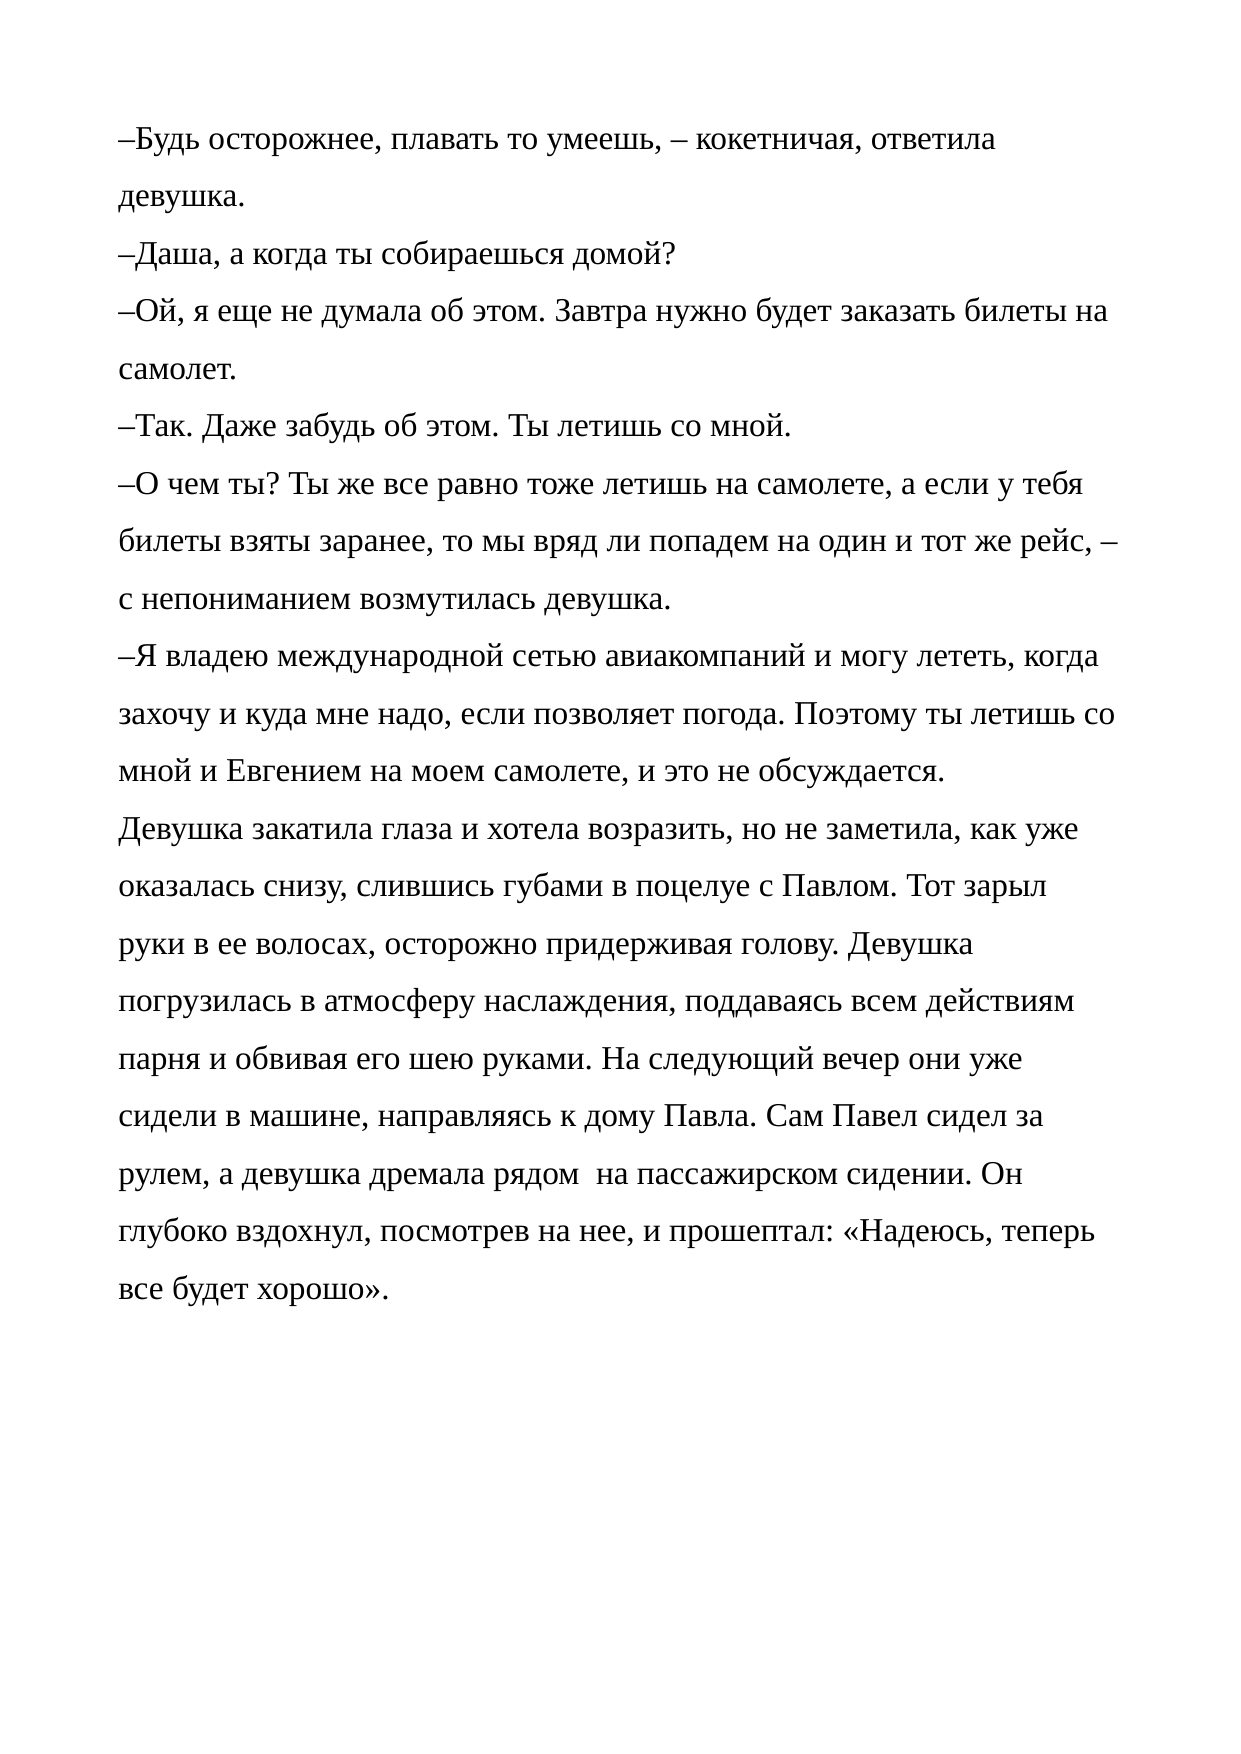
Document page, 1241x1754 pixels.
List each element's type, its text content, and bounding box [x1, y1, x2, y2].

text –Я владею международной сетью авиакомпаний и могу лететь, когда захочу и куда мне надо, если позволяет погода. Поэтому ты летишь со мной и Евгением на моем самолете, и это не обсуждается. [118, 636, 1122, 789]
text –Даша, а когда ты собираешься домой? [118, 233, 1122, 271]
text –О чем ты? Ты же все равно тоже летишь на самолете, а если у тебя билеты взяты заранее, то мы вряд ли попадем на один и тот же рейс, – с непониманием возмутилась девушка. [118, 463, 1122, 616]
text –Ой, я еще не думала об этом. Завтра нужно будет заказать билеты на самолет. [118, 291, 1122, 386]
text –Будь осторожнее, плавать то умеешь, – кокетничая, ответила девушка. [118, 118, 1122, 214]
text –Так. Даже забудь об этом. Ты летишь со мной. [118, 406, 1122, 444]
text Девушка закатила глаза и хотела возразить, но не заметила, как уже оказалась снизу, слившись губами в поцелуе с Павлом. Тот зарыл руки в ее волосах, осторожно придерживая голову. Девушка погрузилась в атмосферу наслаждения, поддаваясь всем действиям парня и обвивая его шею руками. На следующий вечер они уже сидели в машине, направляясь к дому Павла. Сам Павел сидел за рулем, а девушка дремала рядом на пассажирском сидении. Он глубоко вздохнул, посмотрев на нее, и прошептал: «Надеюсь, теперь все будет хорошо». [118, 808, 1122, 1306]
